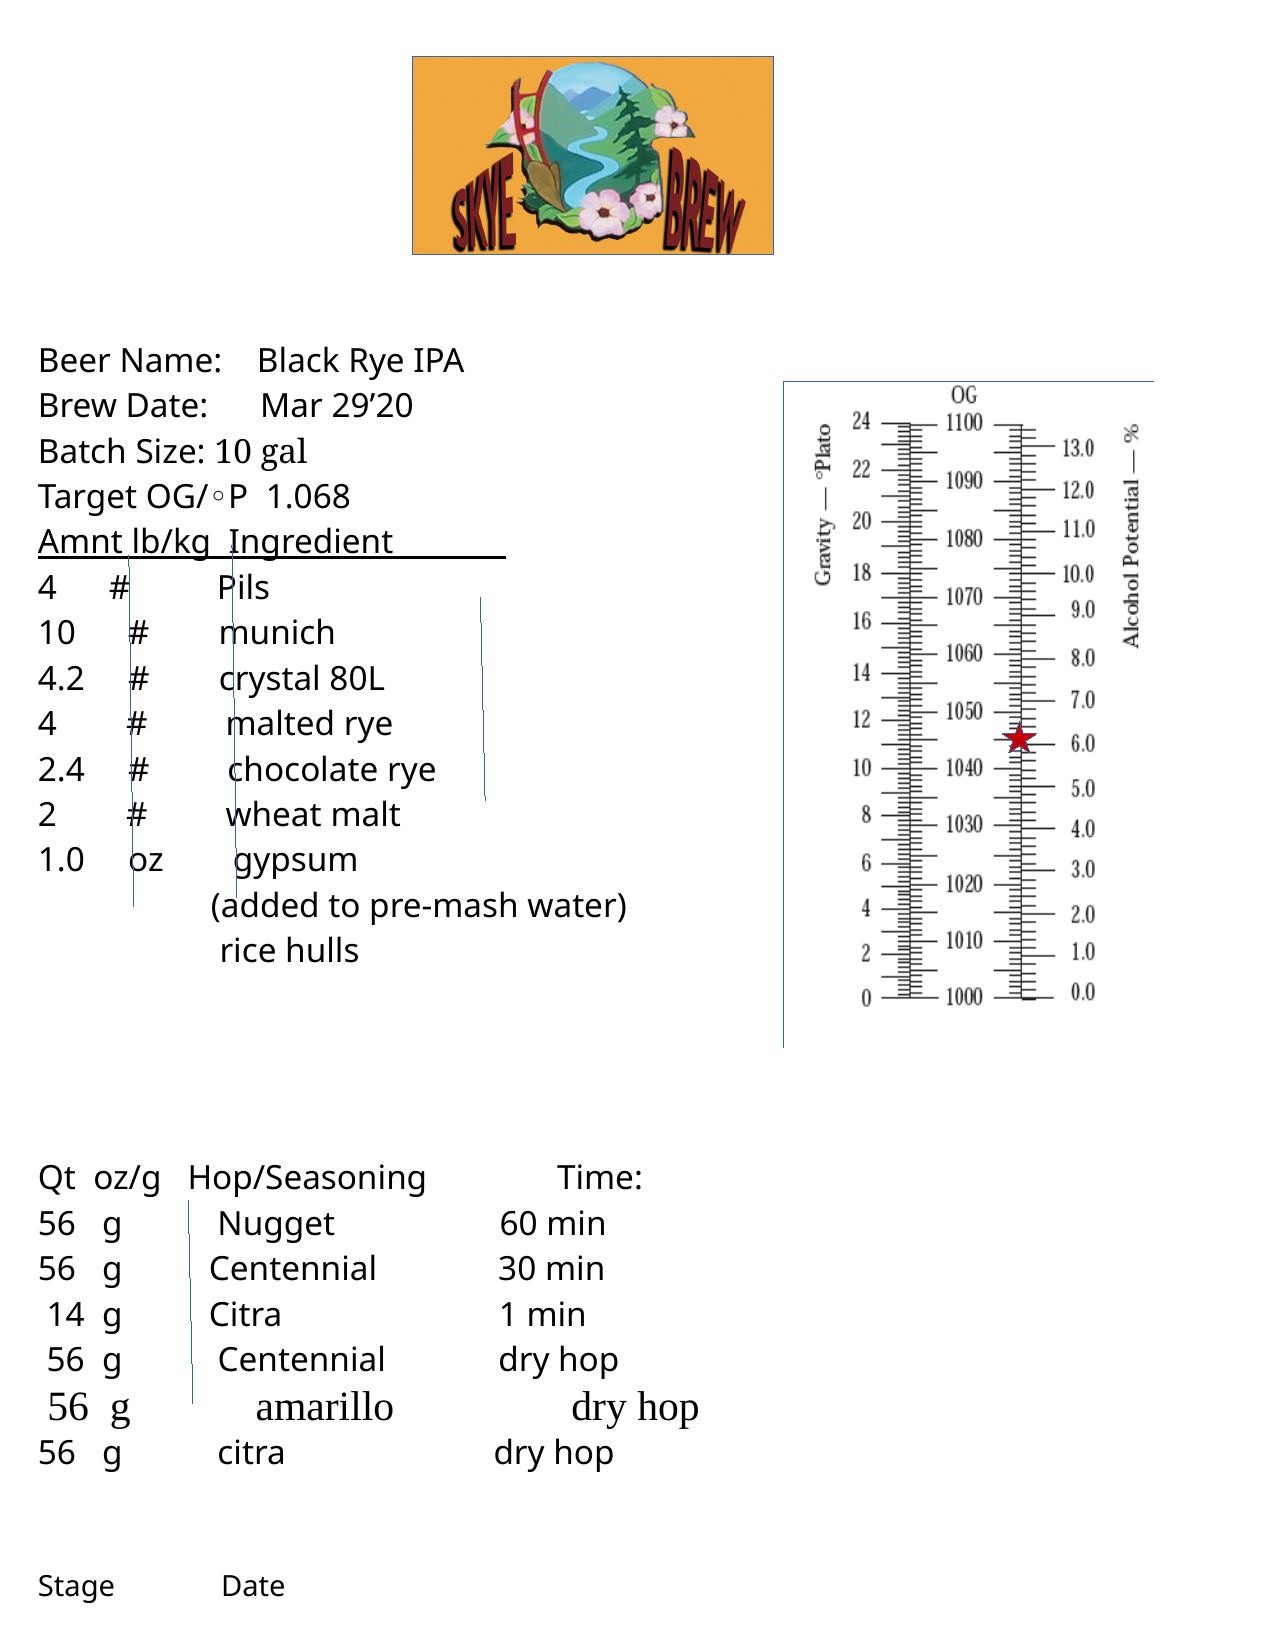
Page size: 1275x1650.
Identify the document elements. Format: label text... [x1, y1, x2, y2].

text 10 # munich [1154, 609, 1237, 654]
text # crystal 80L [131, 654, 783, 700]
text 1.0 oz gypsum [133, 836, 783, 882]
text 1.0 oz gypsum [38, 836, 133, 882]
text 4 # malted rye [38, 700, 234, 745]
text 2.4 # chocolate rye [232, 745, 783, 791]
text Stage Date [38, 1565, 1237, 1605]
text 4.2 [38, 654, 130, 700]
text Target OG/◦P 1.068 [38, 473, 783, 518]
text [1154, 518, 1237, 564]
text 10 # munich [38, 609, 132, 654]
text 14 g Citra 1 min [38, 1290, 1237, 1336]
text rice hulls [38, 927, 783, 972]
text 2 # wheat malt [38, 791, 235, 836]
text 4 # malted rye [235, 700, 783, 745]
text [1154, 654, 1237, 700]
text [1154, 427, 1237, 473]
text [1154, 473, 1237, 518]
text 10 # munich [130, 609, 783, 654]
text Beer Name: Black Rye IPA [38, 337, 1237, 382]
text [1154, 382, 1237, 427]
text [1154, 927, 1237, 972]
text 2.4 # chocolate rye [38, 745, 131, 791]
text Qt oz/g Hop/Seasoning Time: [38, 1154, 1237, 1199]
text 4 # Pils [1154, 564, 1237, 609]
text 56 g Nugget 60 min [38, 1199, 1237, 1245]
text Batch Size: 10 gal [38, 427, 783, 473]
text 2 # wheat malt [1154, 791, 1237, 836]
text 4 # malted rye [1154, 700, 1237, 745]
text 56 g amarillo dry hop [38, 1381, 1237, 1429]
text [1154, 882, 1237, 927]
text 4 # Pils [233, 564, 783, 609]
text 56 g citra dry hop [38, 1429, 1237, 1474]
text 2.4 # chocolate rye [132, 745, 235, 791]
text Brew Date: Mar 29’20 [38, 382, 783, 427]
text 4 # Pils [38, 564, 232, 609]
text 2 # wheat malt [236, 791, 783, 836]
text (added to pre-mash water) [38, 882, 783, 927]
text 2.4 # chocolate rye [1154, 745, 1237, 791]
text Amnt lb/kg Ingredient [38, 518, 783, 564]
text 1.0 oz gypsum [1154, 836, 1237, 882]
text 56 g Centennial 30 min [38, 1245, 1237, 1290]
text 56 g Centennial dry hop [38, 1336, 1237, 1381]
